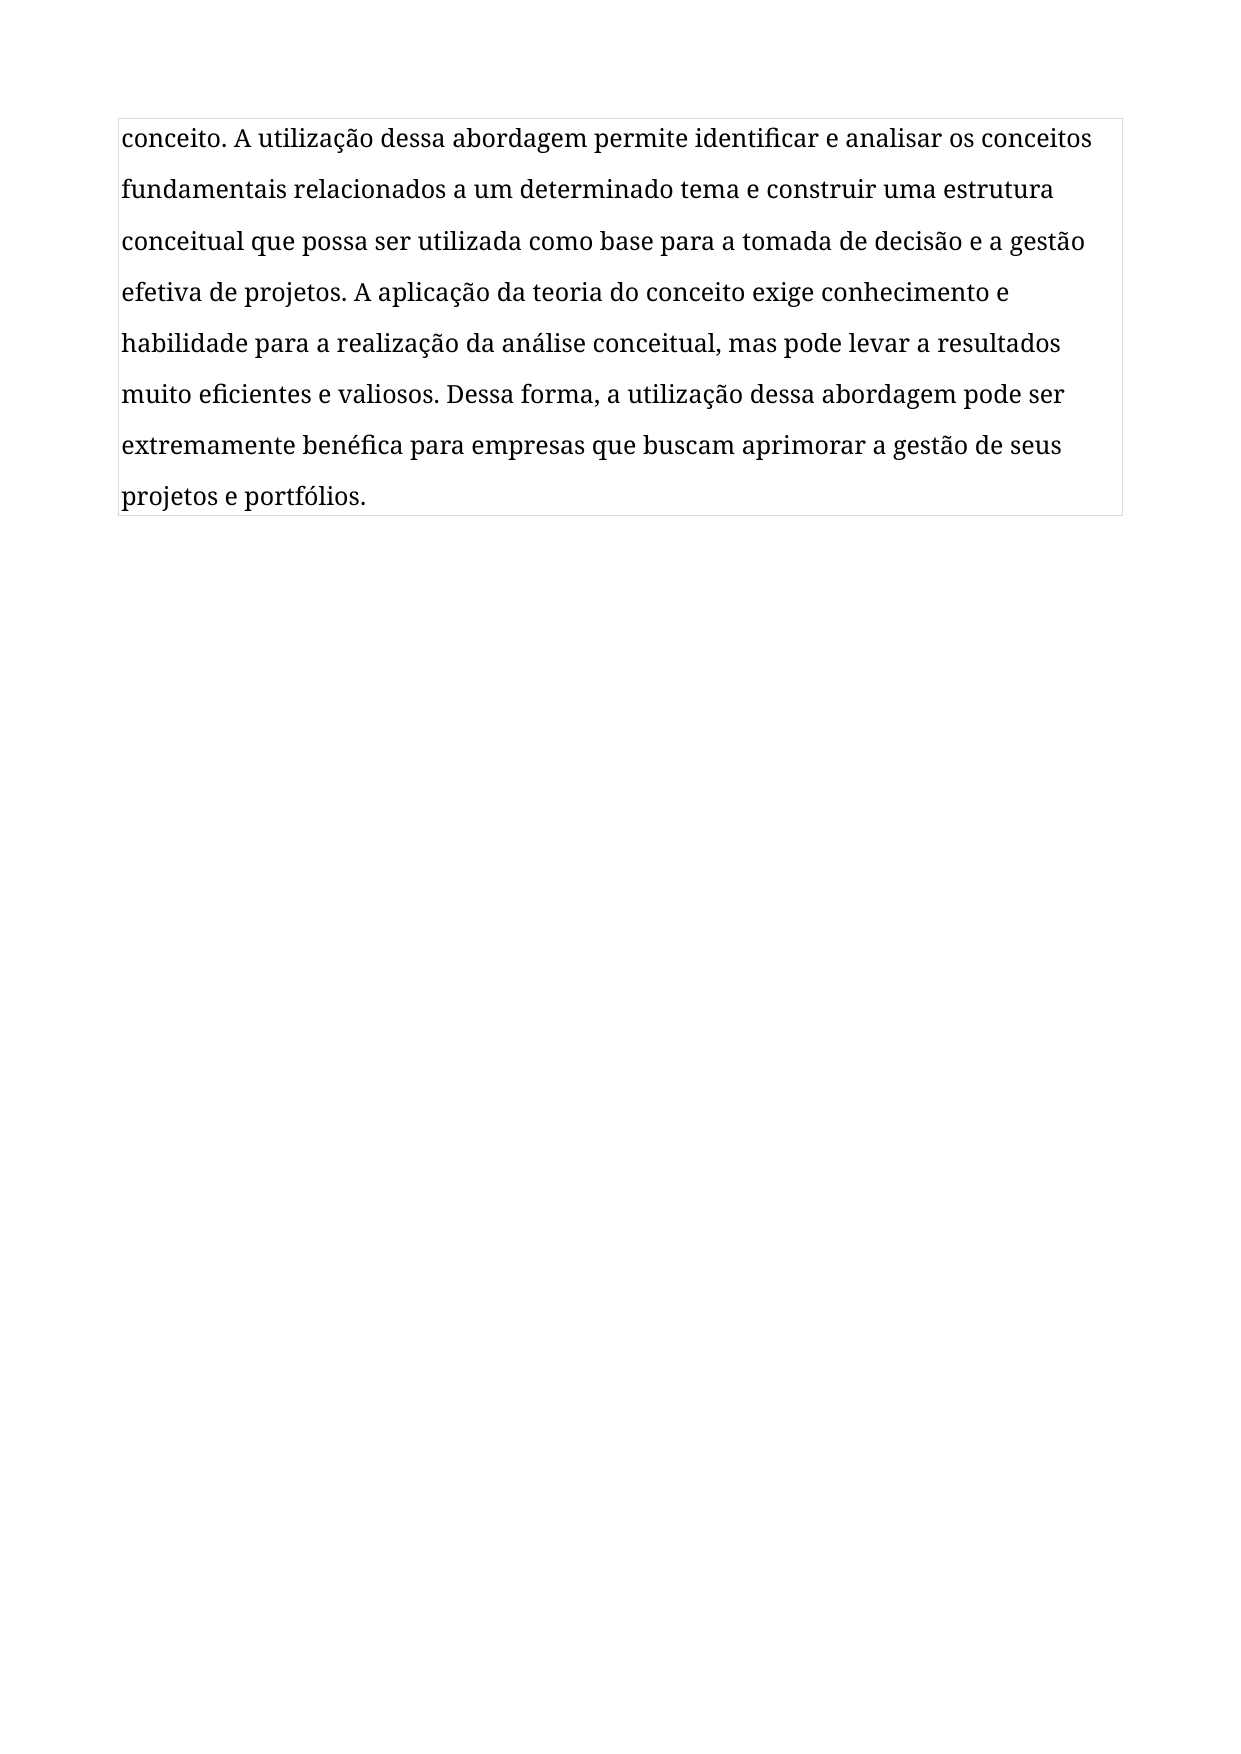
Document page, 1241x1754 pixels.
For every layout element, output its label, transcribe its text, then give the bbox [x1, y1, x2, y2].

text conceito. A utilização dessa abordagem permite identificar e analisar os conceitos fundamentais relacionados a um determinado tema e construir uma estrutura conceitual que possa ser utilizada como base para a tomada de decisão e a gestão efetiva de projetos. A aplicação da teoria do conceito exige conhecimento e habilidade para a realização da análise conceitual, mas pode levar a resultados muito eficientes e valiosos. Dessa forma, a utilização dessa abordagem pode ser extremamente benéfica para empresas que buscam aprimorar a gestão de seus projetos e portfólios. [119, 119, 1122, 515]
